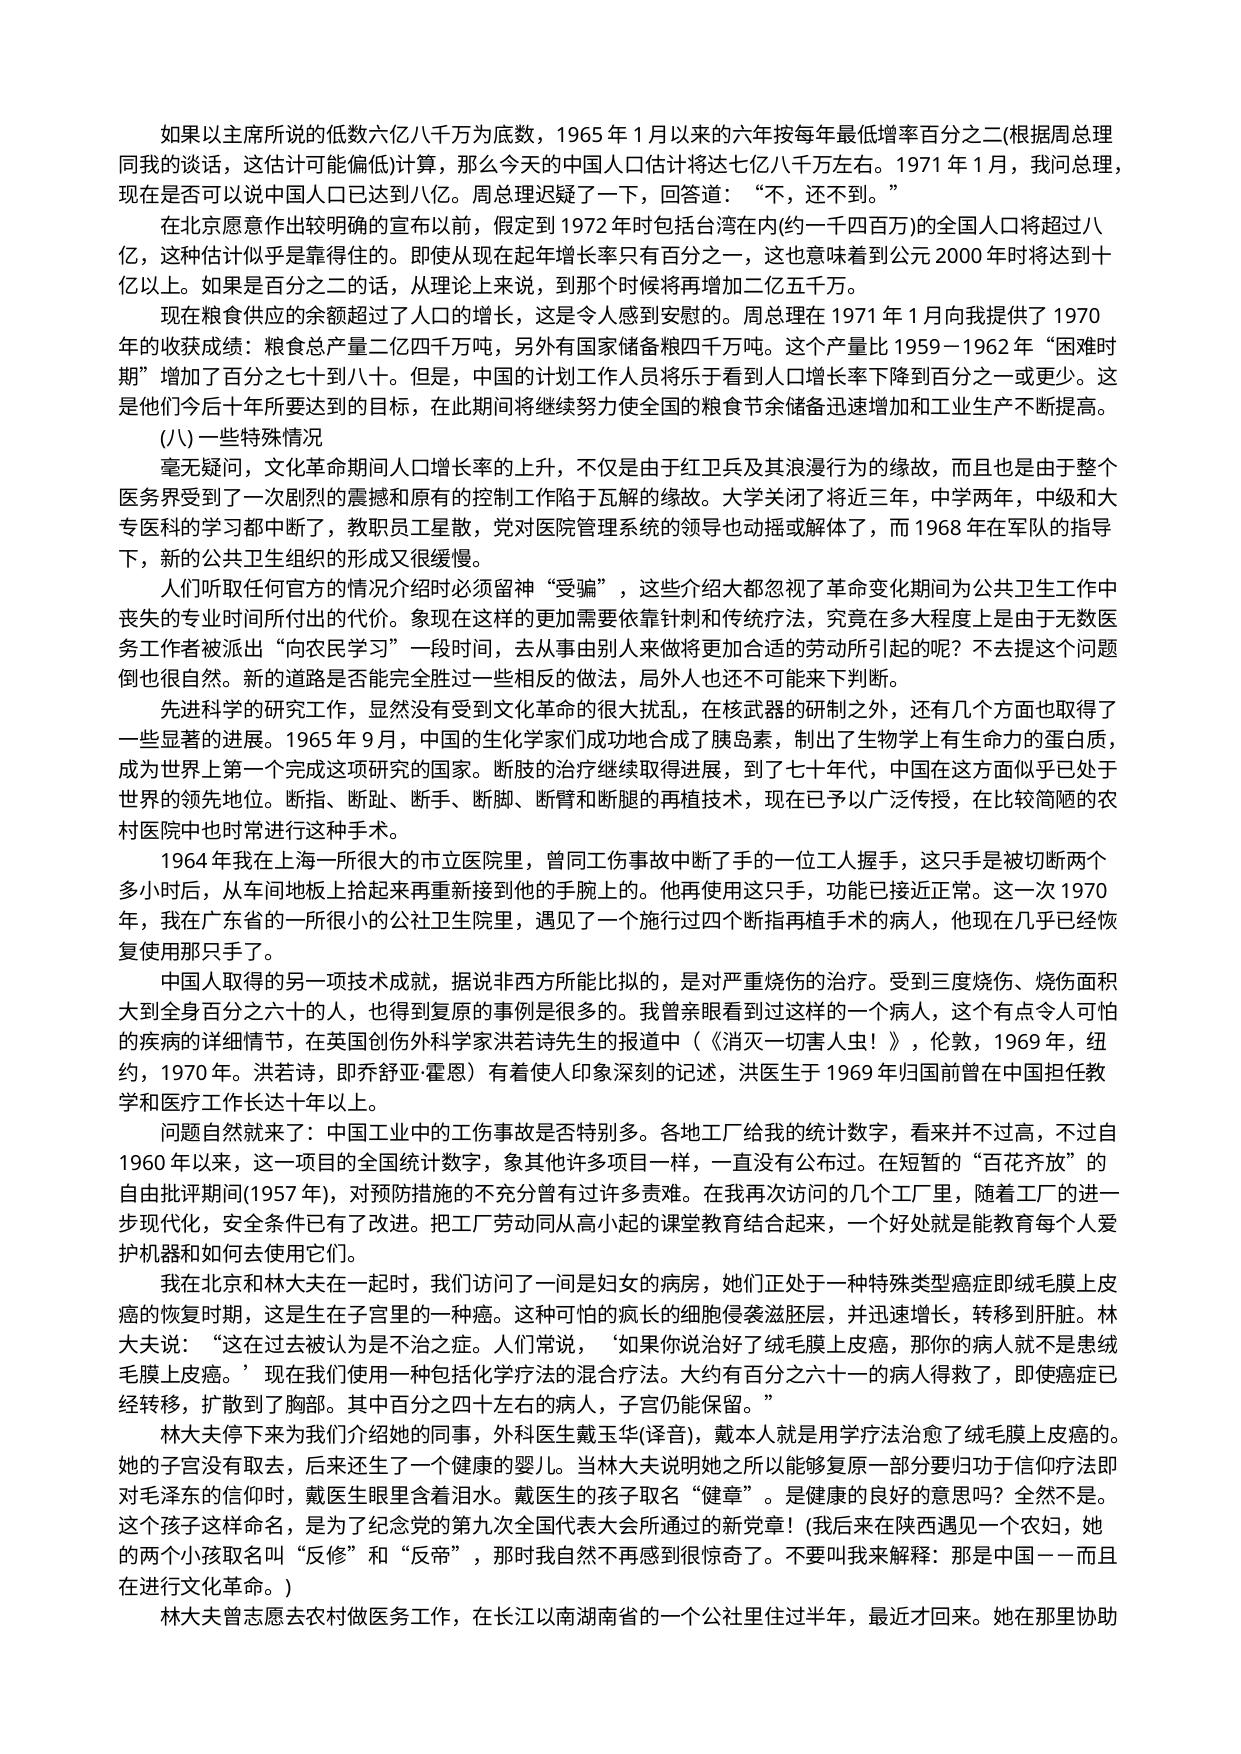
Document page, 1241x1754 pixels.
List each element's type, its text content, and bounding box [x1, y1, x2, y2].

text 林大夫停下来为我们介绍她的同事，外科医生戴玉华(译音)，戴本人就是用学疗法治愈了绒毛膜上皮癌的。她的子宫没有取去，后来还生了一个健康的婴儿。当林大夫说明她之所以能够复原一部分要归功于信仰疗法即对毛泽东的信仰时，戴医生眼里含着泪水。戴医生的孩子取名“健章”。是健康的良好的意思吗？全然不是。这个孩子这样命名，是为了纪念党的第九次全国代表大会所通过的新党章！(我后来在陕西遇见一个农妇，她的两个小孩取名叫“反修”和“反帝”，那时我自然不再感到很惊奇了。不要叫我来解释：那是中国－－而且在进行文化革命。) [118, 1419, 1122, 1600]
text 我在北京和林大夫在一起时，我们访问了一间是妇女的病房，她们正处于一种特殊类型癌症即绒毛膜上皮癌的恢复时期，这是生在子宫里的一种癌。这种可怕的疯长的细胞侵袭滋胚层，并迅速增长，转移到肝脏。林大夫说：“这在过去被认为是不治之症。人们常说，‘如果你说治好了绒毛膜上皮癌，那你的病人就不是患绒毛膜上皮癌。’现在我们使用一种包括化学疗法的混合疗法。大约有百分之六十一的病人得救了，即使癌症已经转移，扩散到了胸部。其中百分之四十左右的病人，子宫仍能保留。” [118, 1268, 1122, 1419]
text 现在粮食供应的余额超过了人口的增长，这是令人感到安慰的。周总理在1971年1月向我提供了1970年的收获成绩：粮食总产量二亿四千万吨，另外有国家储备粮四千万吨。这个产量比1959－1962年“困难时期”增加了百分之七十到八十。但是，中国的计划工作人员将乐于看到人口增长率下降到百分之一或更少。这是他们今后十年所要达到的目标，在此期间将继续努力使全国的粮食节余储备迅速增加和工业生产不断提高。 [118, 300, 1122, 421]
text 在北京愿意作出较明确的宣布以前，假定到1972年时包括台湾在内(约一千四百万)的全国人口将超过八亿，这种估计似乎是靠得住的。即使从现在起年增长率只有百分之一，这也意味着到公元2000年时将达到十亿以上。如果是百分之二的话，从理论上来说，到那个时候将再增加二亿五千万。 [118, 209, 1122, 300]
text 中国人取得的另一项技术成就，据说非西方所能比拟的，是对严重烧伤的治疗。受到三度烧伤、烧伤面积大到全身百分之六十的人，也得到复原的事例是很多的。我曾亲眼看到过这样的一个病人，这个有点令人可怕的疾病的详细情节，在英国创伤外科学家洪若诗先生的报道中（《消灭一切害人虫！》，伦敦，1969年，纽约，1970年。洪若诗，即乔舒亚·霍恩）有着使人印象深刻的记述，洪医生于1969年归国前曾在中国担任教学和医疗工作长达十年以上。 [118, 965, 1122, 1116]
text 毫无疑问，文化革命期间人口增长率的上升，不仅是由于红卫兵及其浪漫行为的缘故，而且也是由于整个医务界受到了一次剧烈的震撼和原有的控制工作陷于瓦解的缘故。大学关闭了将近三年，中学两年，中级和大专医科的学习都中断了，教职员工星散，党对医院管理系统的领导也动摇或解体了，而1968年在军队的指导下，新的公共卫生组织的形成又很缓慢。 [118, 451, 1122, 572]
text (八) 一些特殊情况 [118, 421, 1122, 451]
text 问题自然就来了：中国工业中的工伤事故是否特别多。各地工厂给我的统计数字，看来并不过高，不过自1960年以来，这一项目的全国统计数字，象其他许多项目一样，一直没有公布过。在短暂的“百花齐放”的自由批评期间(1957年)，对预防措施的不充分曾有过许多责难。在我再次访问的几个工厂里，随着工厂的进一步现代化，安全条件已有了改进。把工厂劳动同从高小起的课堂教育结合起来，一个好处就是能教育每个人爱护机器和如何去使用它们。 [118, 1116, 1122, 1268]
text 先进科学的研究工作，显然没有受到文化革命的很大扰乱，在核武器的研制之外，还有几个方面也取得了一些显著的进展。1965年9月，中国的生化学家们成功地合成了胰岛素，制出了生物学上有生命力的蛋白质，成为世界上第一个完成这项研究的国家。断肢的治疗继续取得进展，到了七十年代，中国在这方面似乎已处于世界的领先地位。断指、断趾、断手、断脚、断臂和断腿的再植技术，现在已予以广泛传授，在比较简陋的农村医院中也时常进行这种手术。 [118, 693, 1122, 844]
text 林大夫曾志愿去农村做医务工作，在长江以南湖南省的一个公社里住过半年，最近才回来。她在那里协助 [118, 1600, 1122, 1630]
text 如果以主席所说的低数六亿八千万为底数，1965年1月以来的六年按每年最低增率百分之二(根据周总理同我的谈话，这估计可能偏低)计算，那么今天的中国人口估计将达七亿八千万左右。1971年1月，我问总理，现在是否可以说中国人口已达到八亿。周总理迟疑了一下，回答道：“不，还不到。” [118, 118, 1122, 209]
text 人们听取任何官方的情况介绍时必须留神“受骗”，这些介绍大都忽视了革命变化期间为公共卫生工作中丧失的专业时间所付出的代价。象现在这样的更加需要依靠针刺和传统疗法，究竟在多大程度上是由于无数医务工作者被派出“向农民学习”一段时间，去从事由别人来做将更加合适的劳动所引起的呢？不去提这个问题倒也很自然。新的道路是否能完全胜过一些相反的做法，局外人也还不可能来下判断。 [118, 572, 1122, 693]
text 1964年我在上海一所很大的市立医院里，曾同工伤事故中断了手的一位工人握手，这只手是被切断两个多小时后，从车间地板上拾起来再重新接到他的手腕上的。他再使用这只手，功能已接近正常。这一次1970年，我在广东省的一所很小的公社卫生院里，遇见了一个施行过四个断指再植手术的病人，他现在几乎已经恢复使用那只手了。 [118, 844, 1122, 965]
